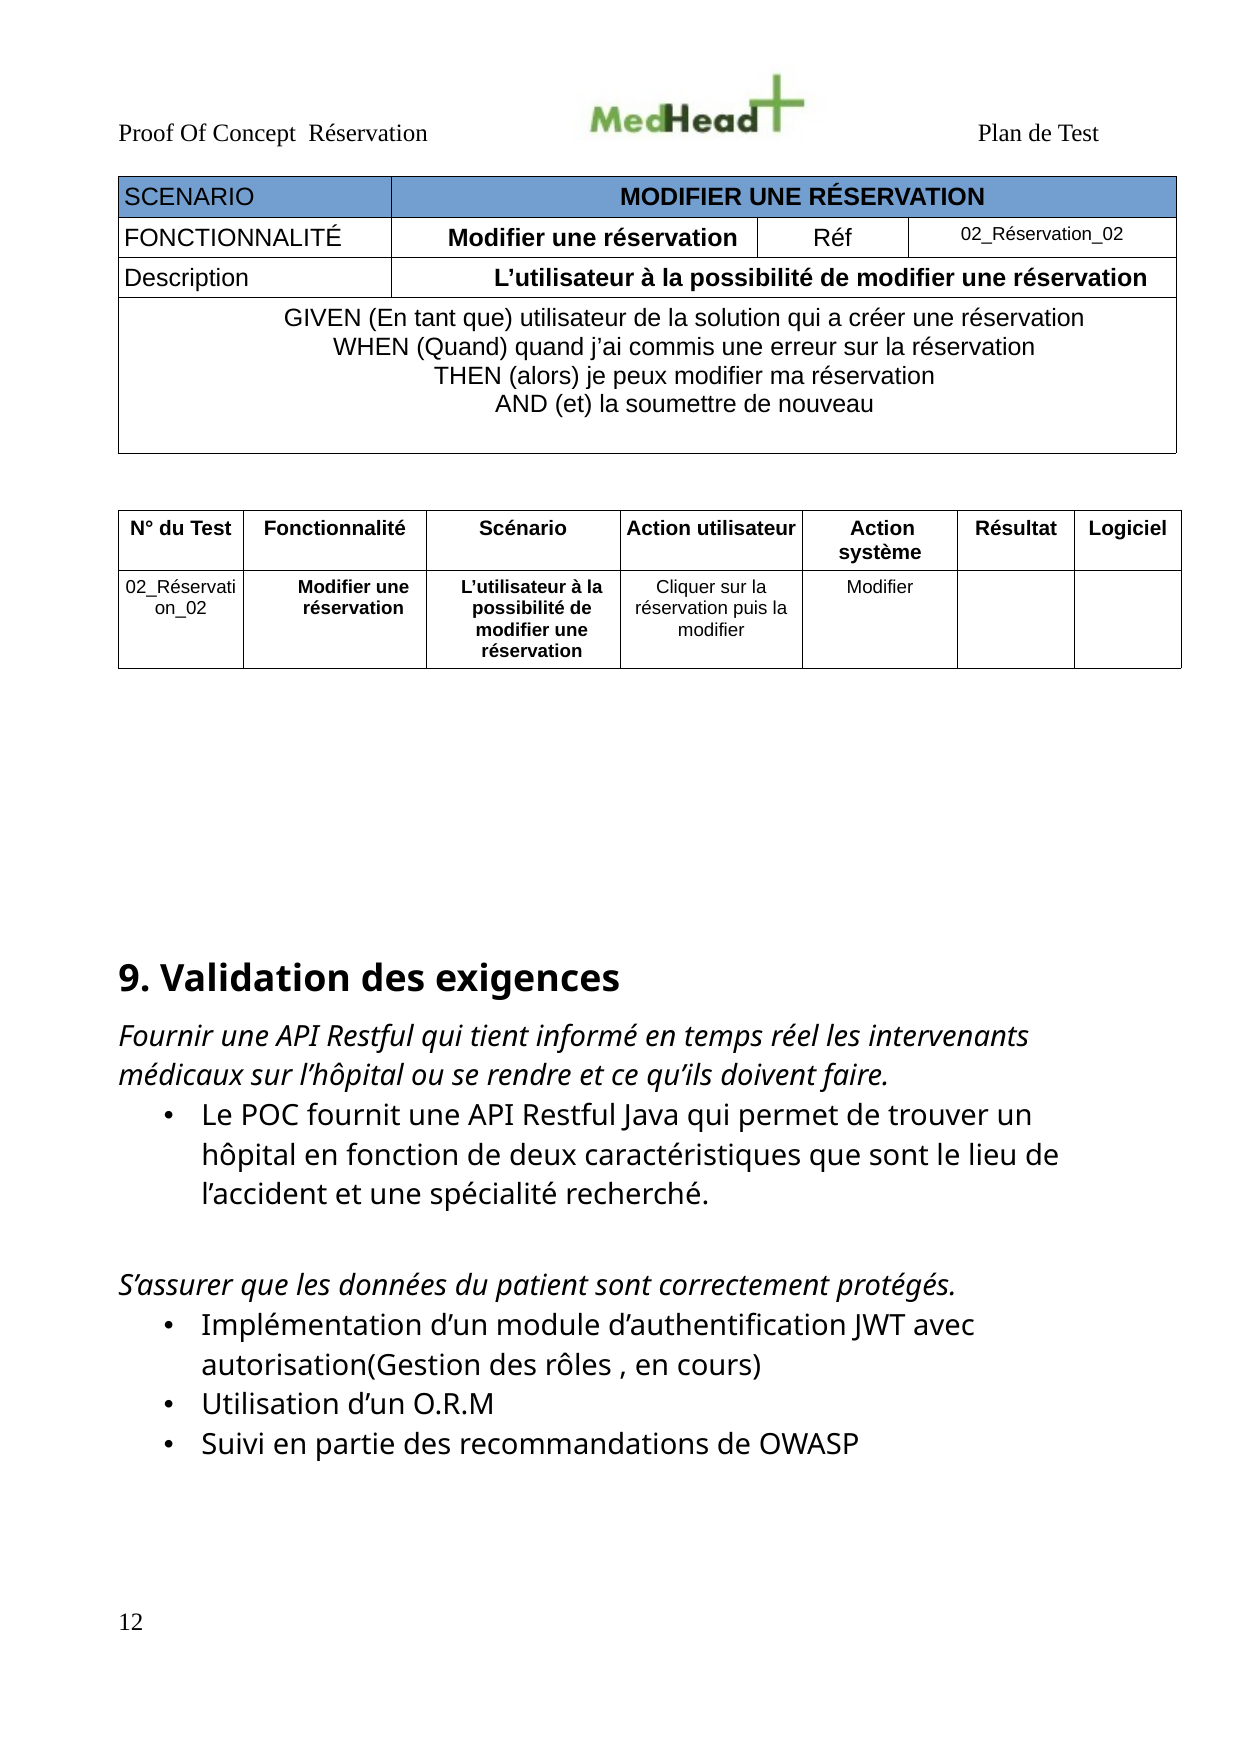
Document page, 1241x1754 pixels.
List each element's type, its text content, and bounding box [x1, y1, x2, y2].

text Fournir une API Restful qui tient informé en temps réel les intervenants médicaux sur l’hôpital ou se rendre et ce qu’ils doivent faire. [118, 1015, 1122, 1094]
table_header Fonctionnalité [244, 511, 426, 570]
table_header Scénario [427, 511, 620, 570]
table_cell FONCTIONNALITÉ [119, 218, 391, 257]
table_cell Cliquer sur la réservation puis la modifier [621, 571, 802, 667]
table_cell Modifier une réservation [244, 571, 426, 667]
table_cell 02_Réservation_02 [119, 571, 243, 667]
table_cell L’utilisateur à la possibilité de modifier une réservation [427, 571, 620, 667]
list Utilisation d’un O.R.M [164, 1383, 1122, 1423]
table_header Action utilisateur [621, 511, 802, 570]
list Suivi en partie des recommandations de OWASP [164, 1423, 1122, 1463]
subtitle 9. Validation des exigences [118, 951, 1122, 1002]
table_header Logiciel [1075, 511, 1181, 570]
table_cell Réf [758, 218, 908, 257]
table_header Résultat [958, 511, 1074, 570]
list Le POC fournit une API Restful Java qui permet de trouver un hôpital en fonction de deux caractéristiques que sont le lieu de l’accident et une spécialité recherché. [163, 1094, 1122, 1213]
table_cell [1075, 571, 1181, 667]
table_header SCENARIO [119, 177, 391, 217]
table_cell GIVEN (En tant que) utilisateur de la solution qui a créer une réservation WHEN (Quand) quand j’ai commis une erreur sur la réservation THEN (alors) je peux modifier ma réservation AND (et) la soumettre de nouveau [119, 298, 1176, 453]
picture [532, 60, 842, 151]
table_cell [958, 571, 1074, 667]
table_cell Description [119, 258, 391, 297]
table_cell 02_Réservation_02 [909, 218, 1176, 257]
table_cell Modifier [803, 571, 957, 667]
table_header MODIFIER UNE RÉSERVATION [392, 177, 1176, 217]
list Implémentation d’un module d’authentification JWT avec autorisation(Gestion des rôles , en cours) [164, 1304, 1122, 1383]
table_cell L’utilisateur à la possibilité de modifier une réservation [392, 258, 1176, 297]
table_cell Modifier une réservation [392, 218, 757, 257]
text S’assurer que les données du patient sont correctement protégés. [118, 1264, 1122, 1304]
table_header Action système [803, 511, 957, 570]
table_header N° du Test [119, 511, 243, 570]
